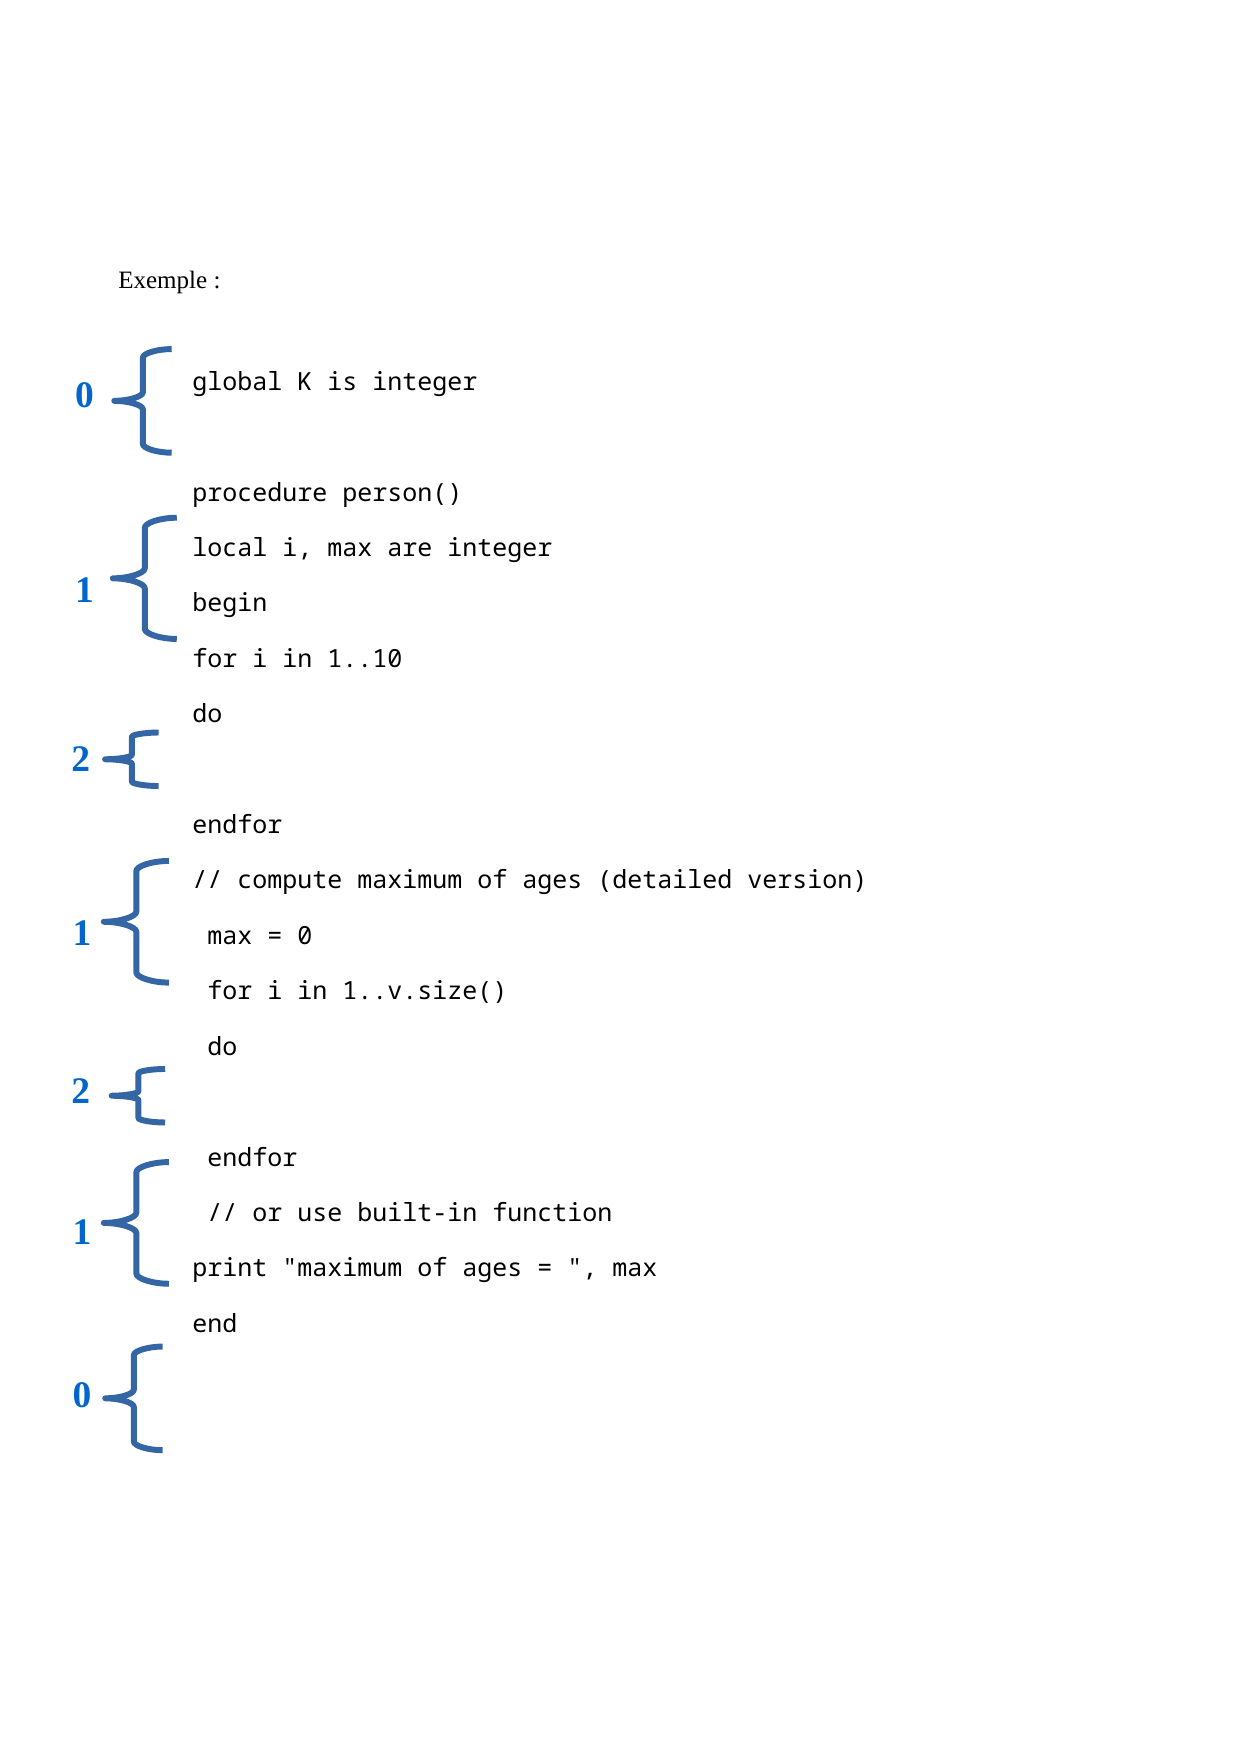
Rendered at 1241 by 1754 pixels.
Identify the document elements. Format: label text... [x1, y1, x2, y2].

text // compute maximum of ages (detailed version) [140, 862, 1122, 896]
text local i, max are integer [148, 530, 1122, 564]
text print "maximum of ages = ", max [140, 1250, 1122, 1284]
text begin [148, 585, 1122, 619]
text procedure person() [118, 474, 1122, 508]
text // or use built-in function [129, 1195, 1122, 1229]
text [118, 1250, 144, 1284]
text [118, 927, 133, 952]
text [118, 363, 139, 397]
text endfor [118, 1139, 1122, 1173]
text Exemple : [118, 265, 1122, 294]
text do [118, 1028, 1122, 1062]
text do [118, 696, 1122, 730]
text max = 0 [129, 918, 1122, 952]
text endfor [118, 807, 1122, 841]
text global K is integer [145, 363, 1122, 397]
text [118, 585, 141, 619]
text for i in 1..10 [118, 641, 1122, 674]
text end [118, 1306, 1122, 1339]
text [118, 530, 141, 564]
text for i in 1..v.size() [118, 973, 1122, 1007]
